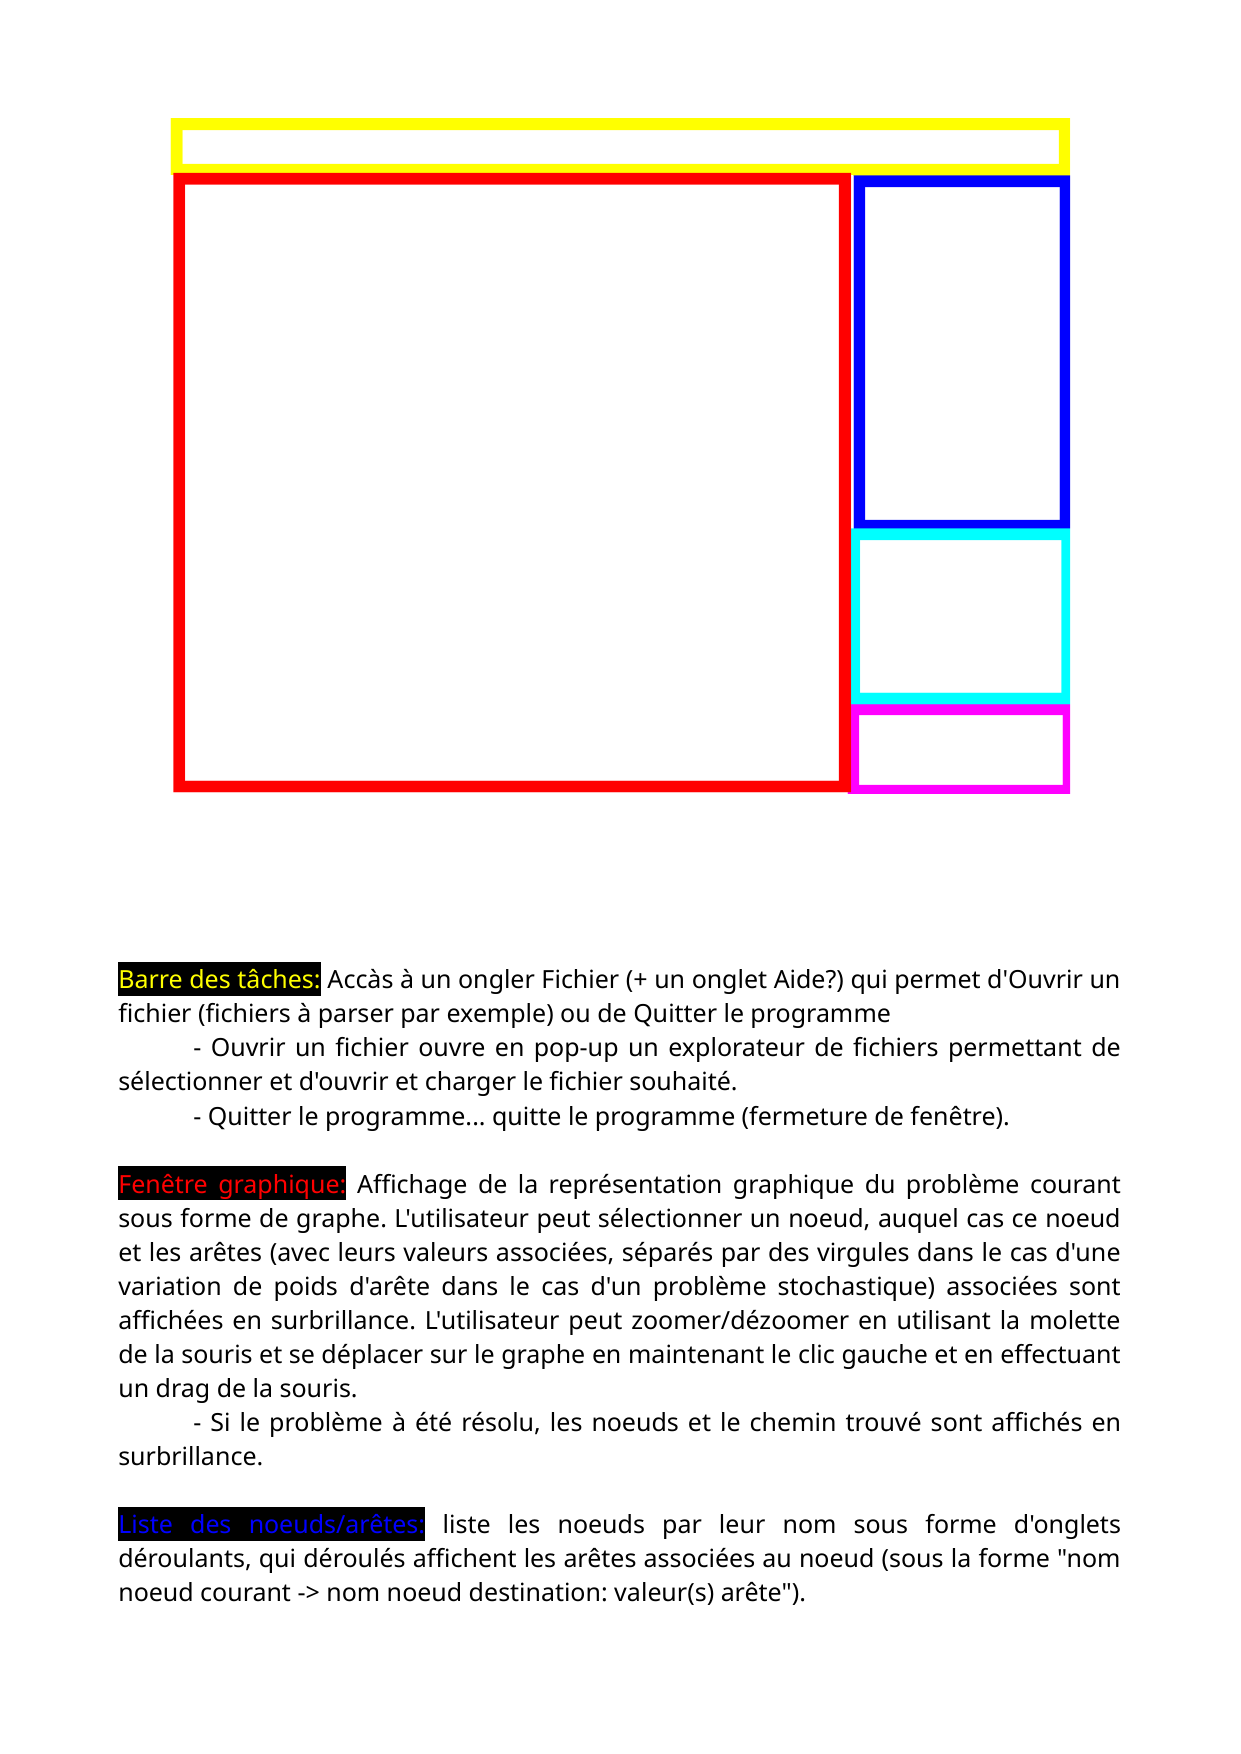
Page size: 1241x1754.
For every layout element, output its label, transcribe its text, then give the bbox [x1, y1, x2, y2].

text - Quitter le programme... quitte le programme (fermeture de fenêtre). [118, 1098, 1122, 1132]
text Barre des tâches: Accàs à un ongler Fichier (+ un onglet Aide?) qui permet d'Ouvrir un fichier (fichiers à parser par exemple) ou de Quitter le programme [118, 962, 1122, 1030]
text - Ouvrir un fichier ouvre en pop-up un explorateur de fichiers permettant de sélectionner et d'ouvrir et charger le fichier souhaité. [118, 1030, 1122, 1098]
text Liste des noeuds/arêtes: liste les noeuds par leur nom sous forme d'onglets déroulants, qui déroulés affichent les arêtes associées au noeud (sous la forme "nom noeud courant -> nom noeud destination: valeur(s) arête"). [118, 1507, 1122, 1609]
picture [170, 118, 1071, 794]
text Fenêtre graphique: Affichage de la représentation graphique du problème courant sous forme de graphe. L'utilisateur peut sélectionner un noeud, auquel cas ce noeud et les arêtes (avec leurs valeurs associées, séparés par des virgules dans le cas d'une variation de poids d'arête dans le cas d'un problème stochastique) associées sont affichées en surbrillance. L'utilisateur peut zoomer/dézoomer en utilisant la molette de la souris et se déplacer sur le graphe en maintenant le clic gauche et en effectuant un drag de la souris. [118, 1166, 1122, 1405]
text - Si le problème à été résolu, les noeuds et le chemin trouvé sont affichés en surbrillance. [118, 1405, 1122, 1473]
